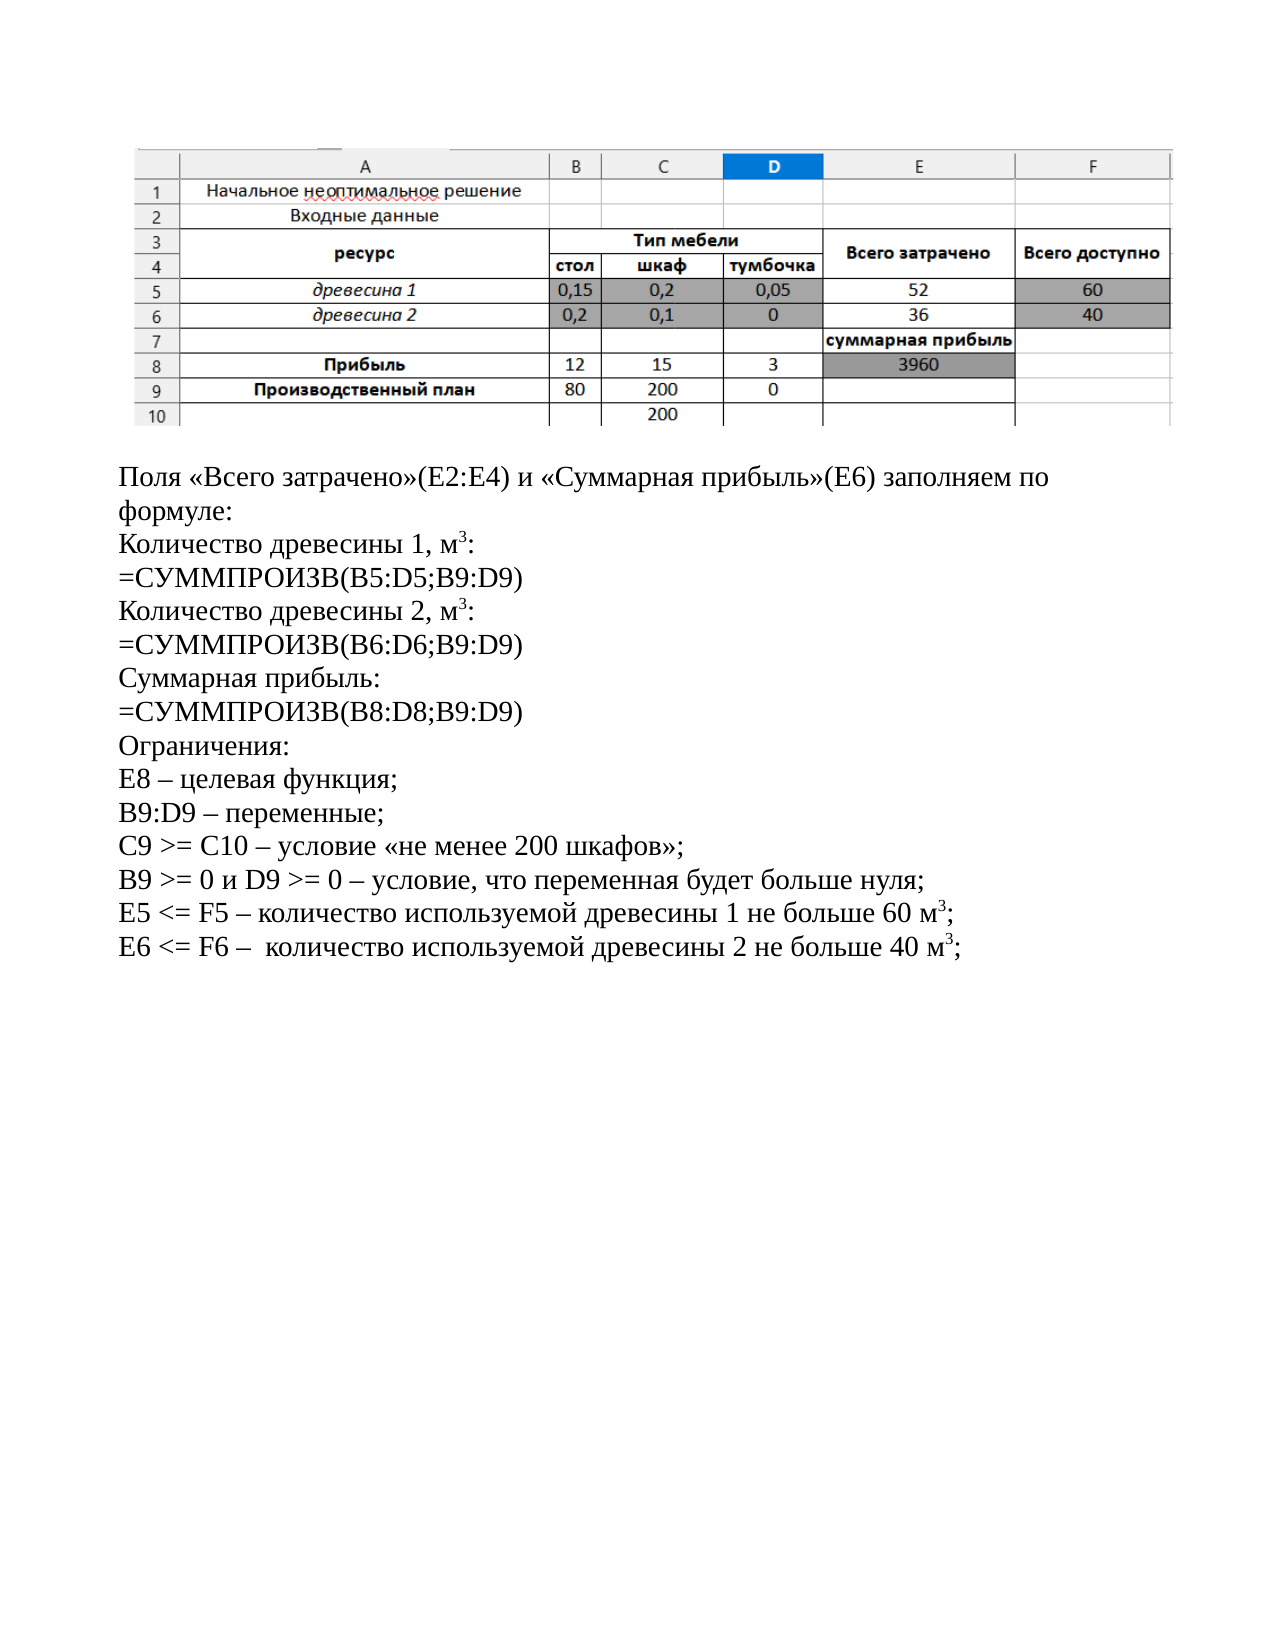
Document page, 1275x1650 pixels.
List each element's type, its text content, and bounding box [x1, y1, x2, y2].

text Количество древесины 2, м3: [118, 593, 1157, 627]
text Суммарная прибыль: [118, 661, 1157, 694]
text B9 >= 0 и D9 >= 0 – условие, что переменная будет больше нуля; [118, 862, 1157, 895]
text С9 >= С10 – условие «не менее 200 шкафов»; [118, 828, 1157, 862]
text Ограничения: E8 – целевая функция; B9:D9 – переменные; [118, 728, 1157, 828]
text =СУММПРОИЗВ(B5:D5;B9:D9) [118, 560, 1157, 593]
text E5 <= F5 – количество используемой древесины 1 не больше 60 м3; [118, 895, 1157, 929]
text =СУММПРОИЗВ(B8:D8;B9:D9) [118, 694, 1157, 728]
picture [134, 148, 1174, 426]
text Поля «Всего затрачено»(Е2:E4) и «Суммарная прибыль»(E6) заполняем по формуле: Количество древесины 1, м3: [118, 118, 1157, 560]
text E6 <= F6 – количество используемой древесины 2 не больше 40 м3; [118, 929, 1157, 962]
text =СУММПРОИЗВ(B6:D6;B9:D9) [118, 627, 1157, 661]
